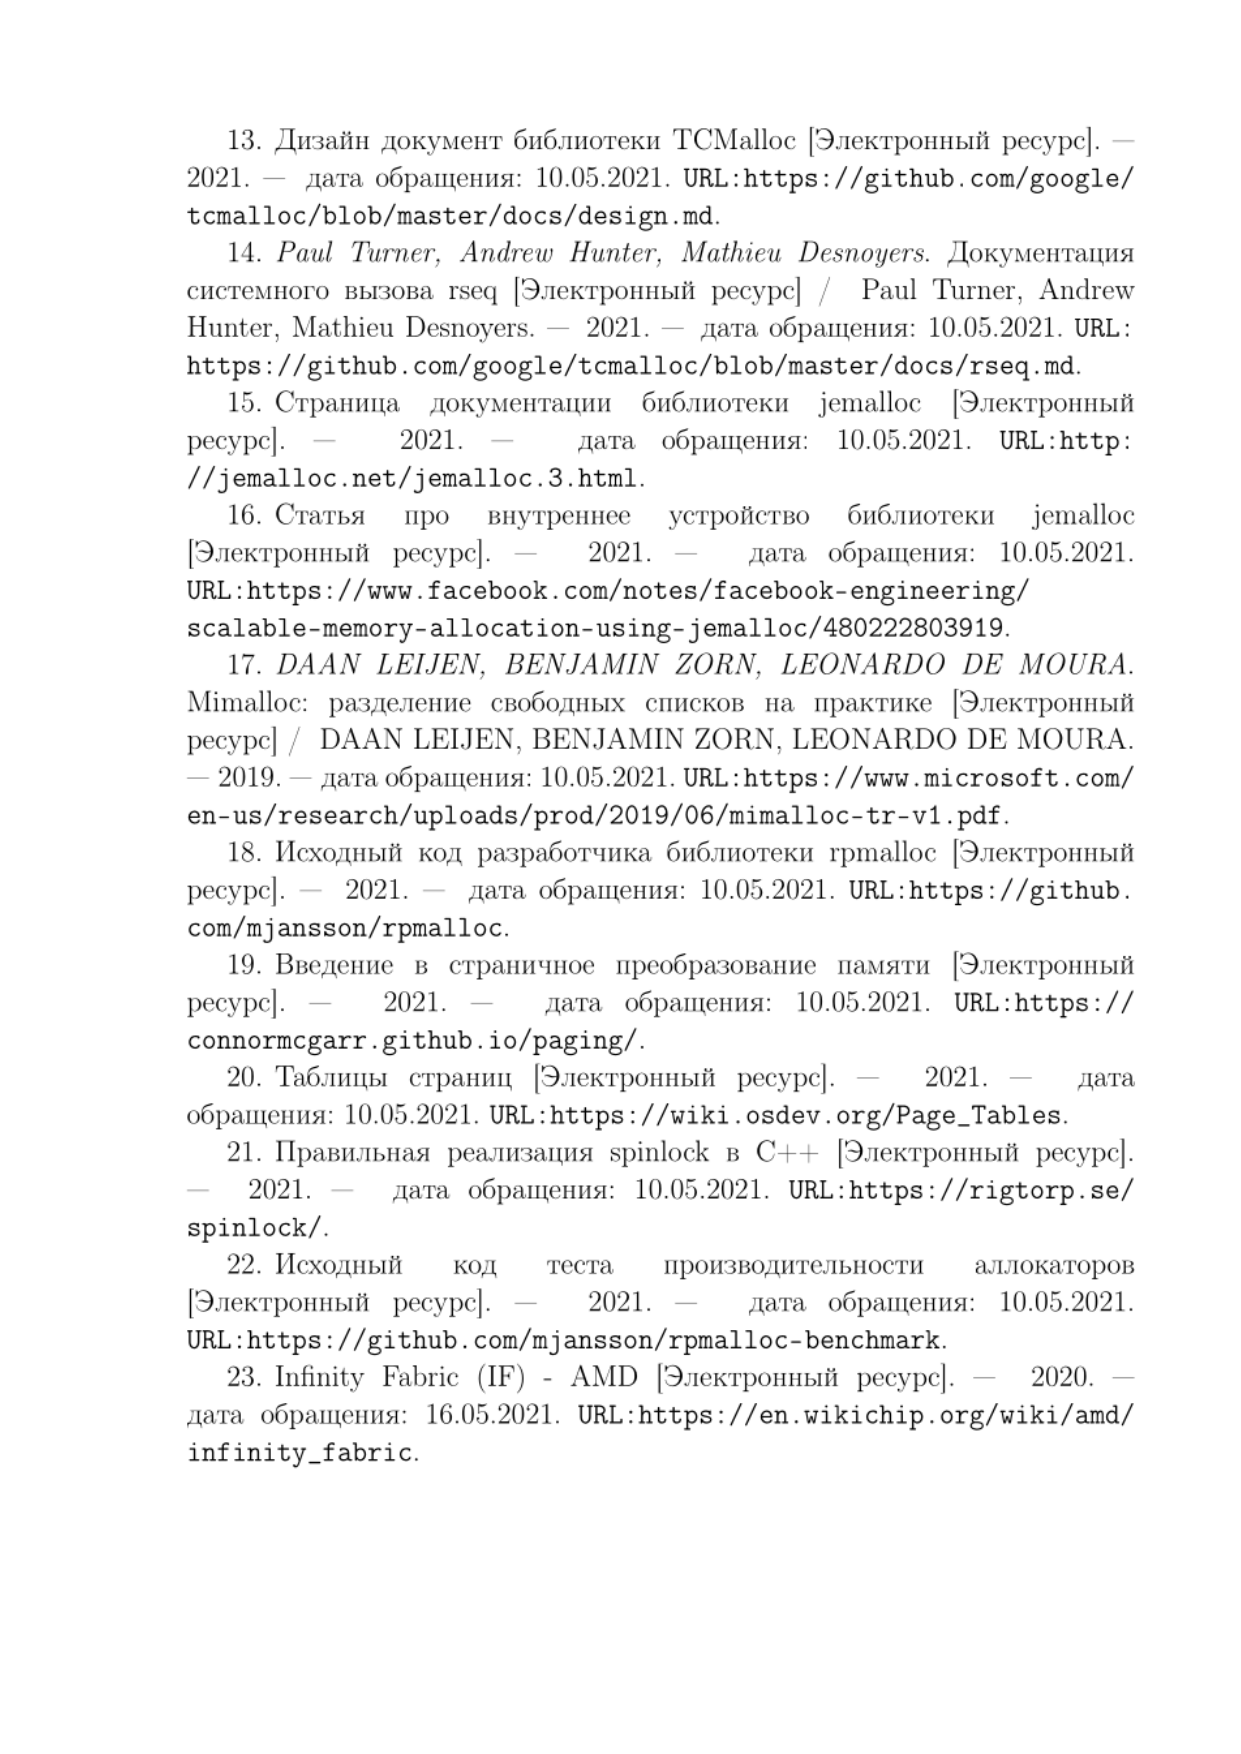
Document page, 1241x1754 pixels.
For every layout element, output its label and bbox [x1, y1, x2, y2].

picture [177, 118, 1152, 1475]
